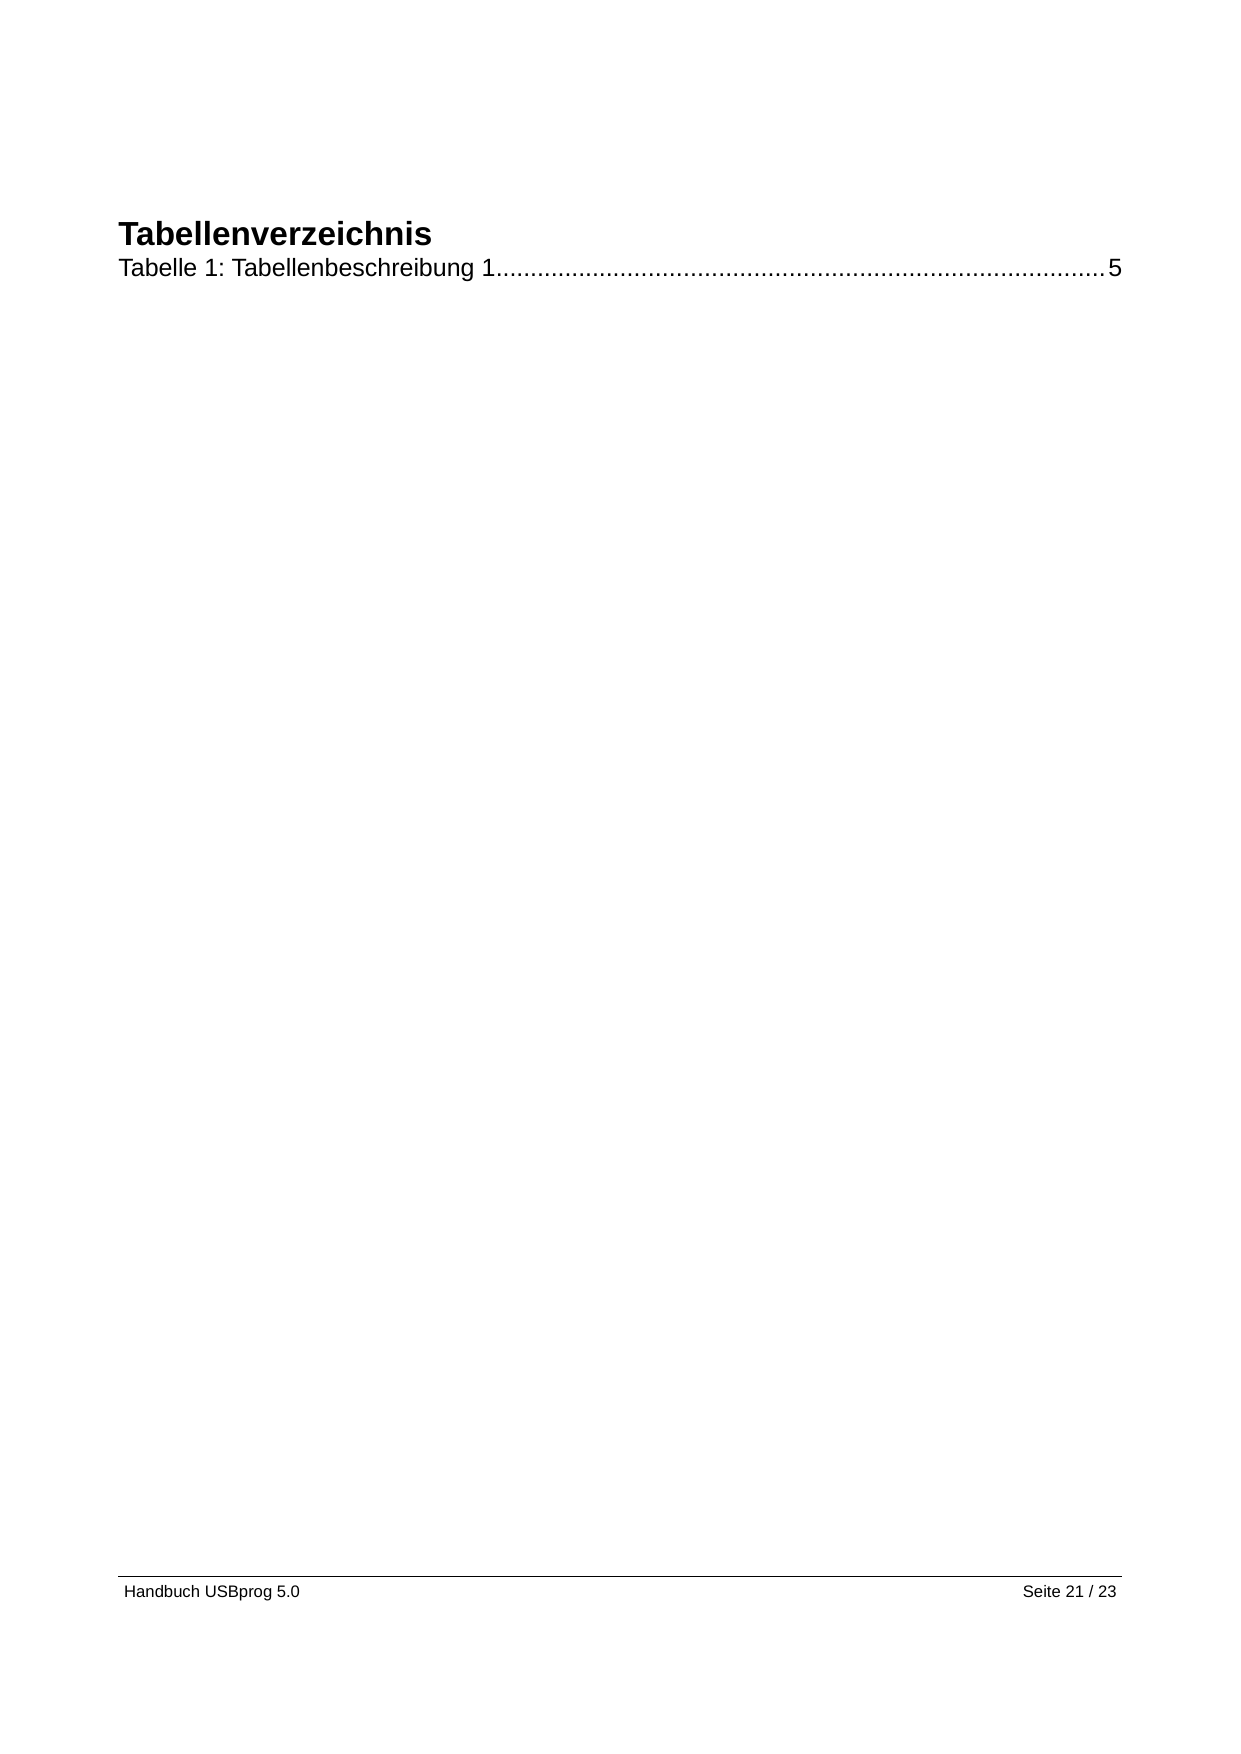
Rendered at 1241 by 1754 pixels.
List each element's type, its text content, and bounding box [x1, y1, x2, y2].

text Tabelle 1: Tabellenbeschreibung 1 5 [118, 252, 1122, 281]
subtitle Tabellenverzeichnis [118, 214, 1122, 252]
